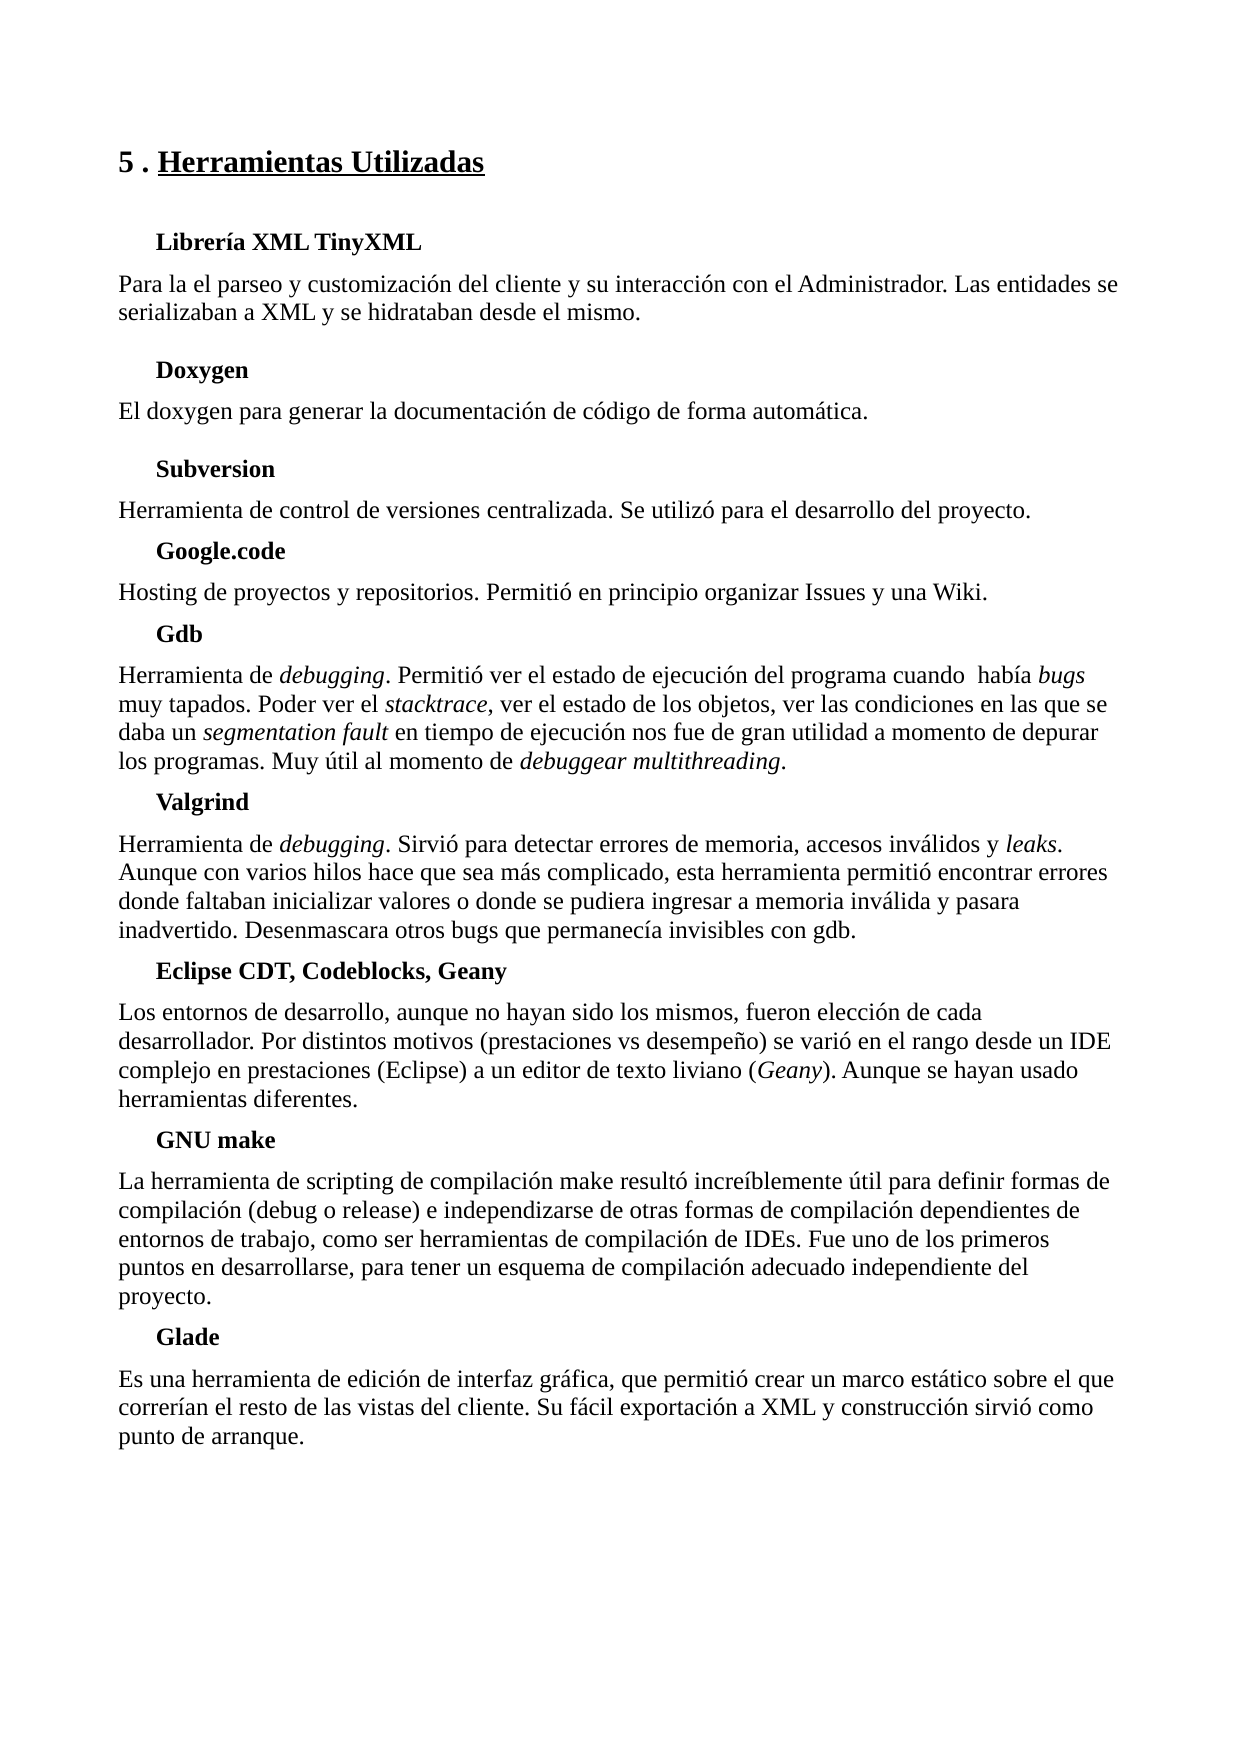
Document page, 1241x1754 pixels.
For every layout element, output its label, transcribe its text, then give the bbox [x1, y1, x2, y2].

list Eclipse CDT, Codeblocks, Geany [156, 956, 1122, 985]
list GNU make [156, 1125, 1122, 1154]
list Gdb [156, 619, 1122, 647]
list Valgrind [156, 787, 1122, 816]
text Los entornos de desarrollo, aunque no hayan sido los mismos, fueron elección de cada desarrollador. Por distintos motivos (prestaciones vs desempeño) se varió en el rango desde un IDE complejo en prestaciones (Eclipse) a un editor de texto liviano (Geany). Aunque se hayan usado herramientas diferentes. [118, 997, 1122, 1112]
list Librería XML TinyXML [156, 227, 1122, 256]
text Para la el parseo y customización del cliente y su interacción con el Administrador. Las entidades se serializaban a XML y se hidrataban desde el mismo. [118, 269, 1122, 326]
list Doxygen [156, 355, 1122, 384]
list Glade [156, 1322, 1122, 1351]
text Es una herramienta de edición de interfaz gráfica, que permitió crear un marco estático sobre el que correrían el resto de las vistas del cliente. Su fácil exportación a XML y construcción sirvió como punto de arranque. [118, 1364, 1122, 1450]
text El doxygen para generar la documentación de código de forma automática. [118, 396, 1122, 425]
text Herramienta de debugging. Permitió ver el estado de ejecución del programa cuando había bugs muy tapados. Poder ver el stacktrace, ver el estado de los objetos, ver las condiciones en las que se daba un segmentation fault en tiempo de ejecución nos fue de gran utilidad a momento de depurar los programas. Muy útil al momento de debuggear multithreading. [118, 660, 1122, 775]
text La herramienta de scripting de compilación make resultó increíblemente útil para definir formas de compilación (debug o release) e independizarse de otras formas de compilación dependientes de entornos de trabajo, como ser herramientas de compilación de IDEs. Fue uno de los primeros puntos en desarrollarse, para tener un esquema de compilación adecuado independiente del proyecto. [118, 1166, 1122, 1310]
list Subversion [156, 454, 1122, 482]
list Google.code [156, 536, 1122, 565]
text Hosting de proyectos y repositorios. Permitió en principio organizar Issues y una Wiki. [118, 577, 1122, 606]
subtitle 5 . Herramientas Utilizadas [118, 143, 1122, 179]
text Herramienta de debugging. Sirvió para detectar errores de memoria, accesos inválidos y leaks. Aunque con varios hilos hace que sea más complicado, esta herramienta permitió encontrar errores donde faltaban inicializar valores o donde se pudiera ingresar a memoria inválida y pasara inadvertido. Desenmascara otros bugs que permanecía invisibles con gdb. [118, 829, 1122, 944]
text Herramienta de control de versiones centralizada. Se utilizó para el desarrollo del proyecto. [118, 495, 1122, 524]
